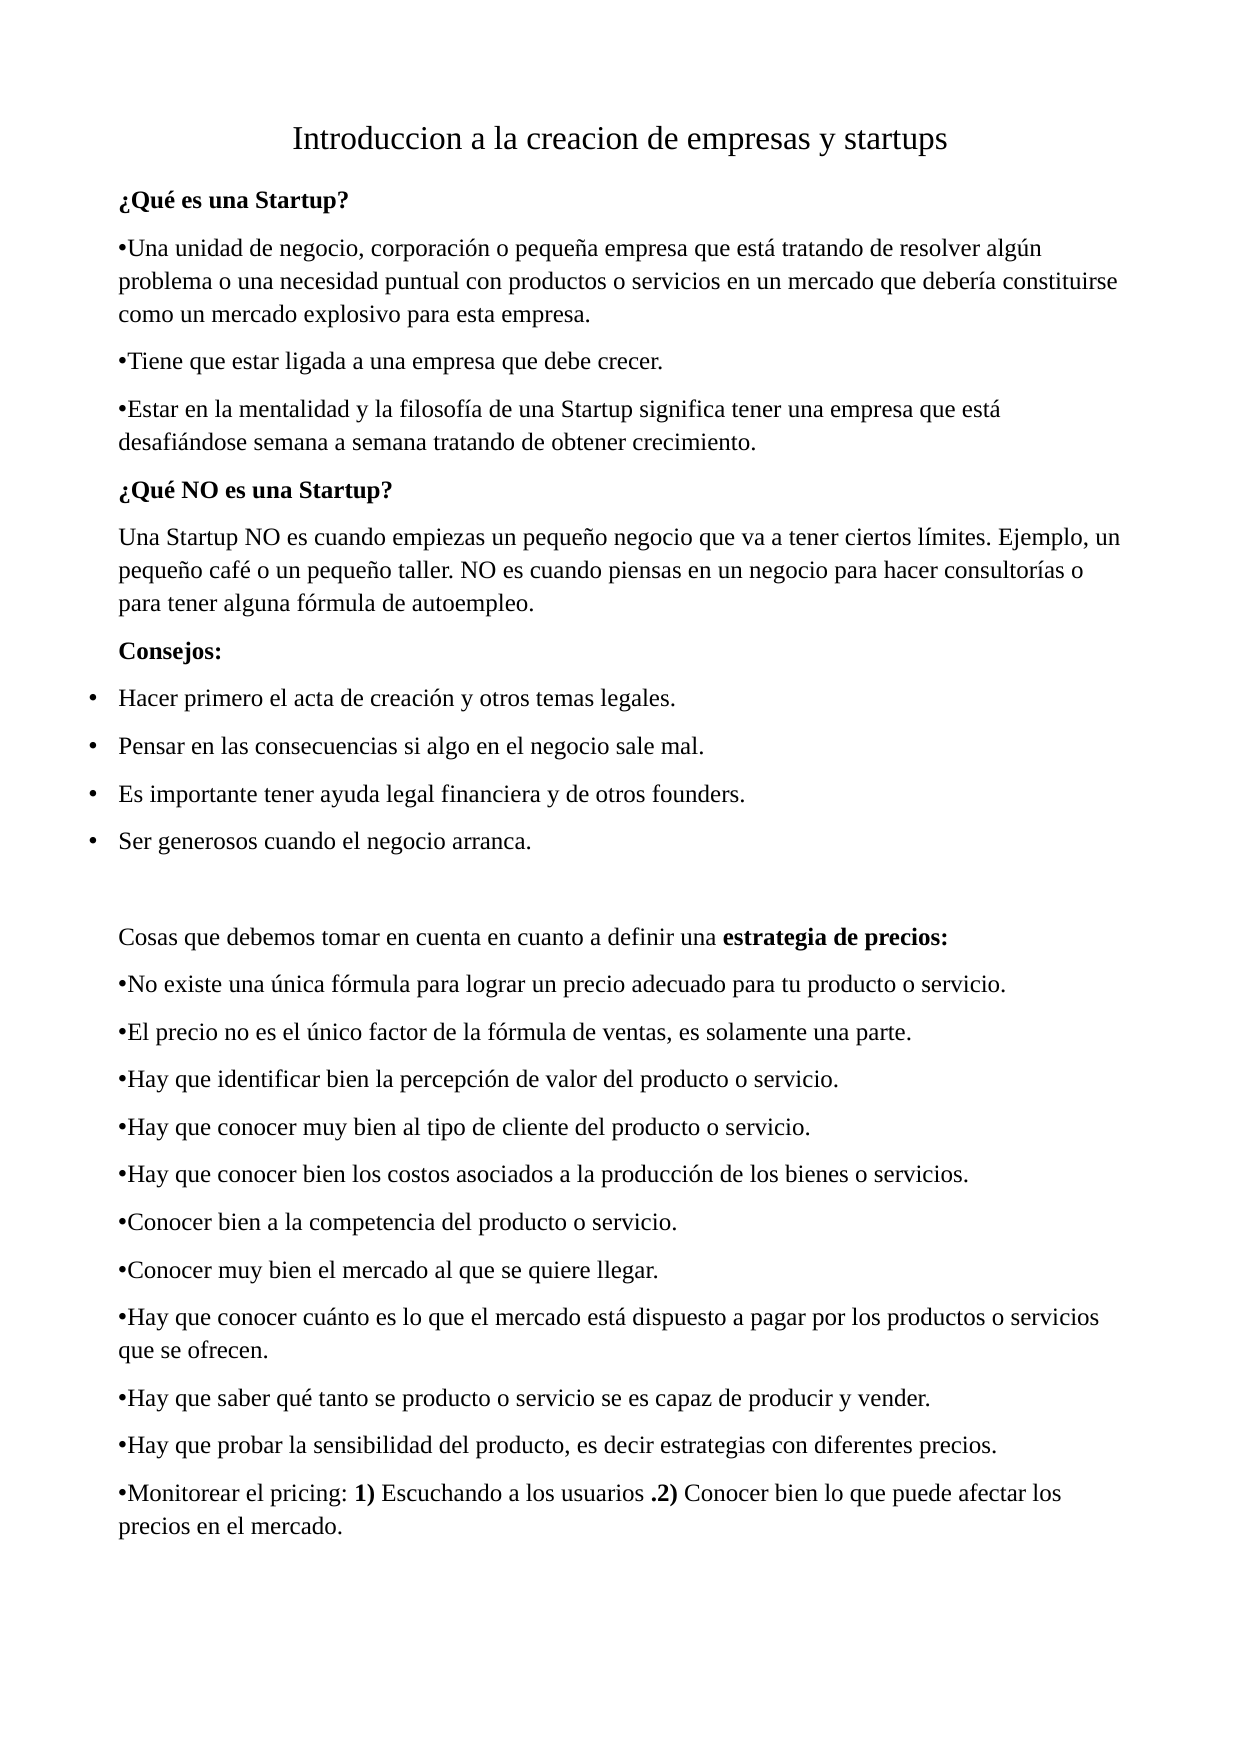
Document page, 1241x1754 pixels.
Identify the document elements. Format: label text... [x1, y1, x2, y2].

list Es importante tener ayuda legal financiera y de otros founders. [118, 779, 1122, 807]
list Hay que conocer cuánto es lo que el mercado está dispuesto a pagar por los productos o servicios que se ofrecen. [118, 1302, 1122, 1364]
list Hay que identificar bien la percepción de valor del producto o servicio. [118, 1064, 1122, 1093]
list No existe una única fórmula para lograr un precio adecuado para tu producto o servicio. [118, 969, 1122, 998]
text Introduccion a la creacion de empresas y startups [118, 118, 1122, 156]
list Pensar en las consecuencias si algo en el negocio sale mal. [118, 731, 1122, 760]
list Estar en la mentalidad y la filosofía de una Startup significa tener una empresa que está desafiándose semana a semana tratando de obtener crecimiento. [118, 394, 1122, 456]
text Consejos: [118, 636, 1122, 665]
list El precio no es el único factor de la fórmula de ventas, es solamente una parte. [118, 1017, 1122, 1046]
text ¿Qué es una Startup? [118, 185, 1122, 214]
list Hay que saber qué tanto se producto o servicio se es capaz de producir y vender. [118, 1383, 1122, 1412]
list Hacer primero el acta de creación y otros temas legales. [118, 683, 1122, 712]
text Cosas que debemos tomar en cuenta en cuanto a definir una estrategia de precios: [118, 922, 1122, 950]
list Conocer bien a la competencia del producto o servicio. [118, 1207, 1122, 1236]
list Una unidad de negocio, corporación o pequeña empresa que está tratando de resolver algún problema o una necesidad puntual con productos o servicios en un mercado que debería constituirse como un mercado explosivo para esta empresa. [118, 233, 1122, 328]
text ¿Qué NO es una Startup? [118, 475, 1122, 503]
list Hay que probar la sensibilidad del producto, es decir estrategias con diferentes precios. [118, 1431, 1122, 1459]
list Hay que conocer bien los costos asociados a la producción de los bienes o servicios. [118, 1159, 1122, 1188]
list Hay que conocer muy bien al tipo de cliente del producto o servicio. [118, 1112, 1122, 1141]
list Monitorear el pricing: 1) Escuchando a los usuarios .2) Conocer bien lo que puede afectar los precios en el mercado. [118, 1478, 1122, 1540]
list Conocer muy bien el mercado al que se quiere llegar. [118, 1255, 1122, 1283]
list Tiene que estar ligada a una empresa que debe crecer. [118, 346, 1122, 375]
text Una Startup NO es cuando empiezas un pequeño negocio que va a tener ciertos límites. Ejemplo, un pequeño café o un pequeño taller. NO es cuando piensas en un negocio para hacer consultorías o para tener alguna fórmula de autoempleo. [118, 522, 1122, 617]
list Ser generosos cuando el negocio arranca. [118, 826, 1122, 855]
